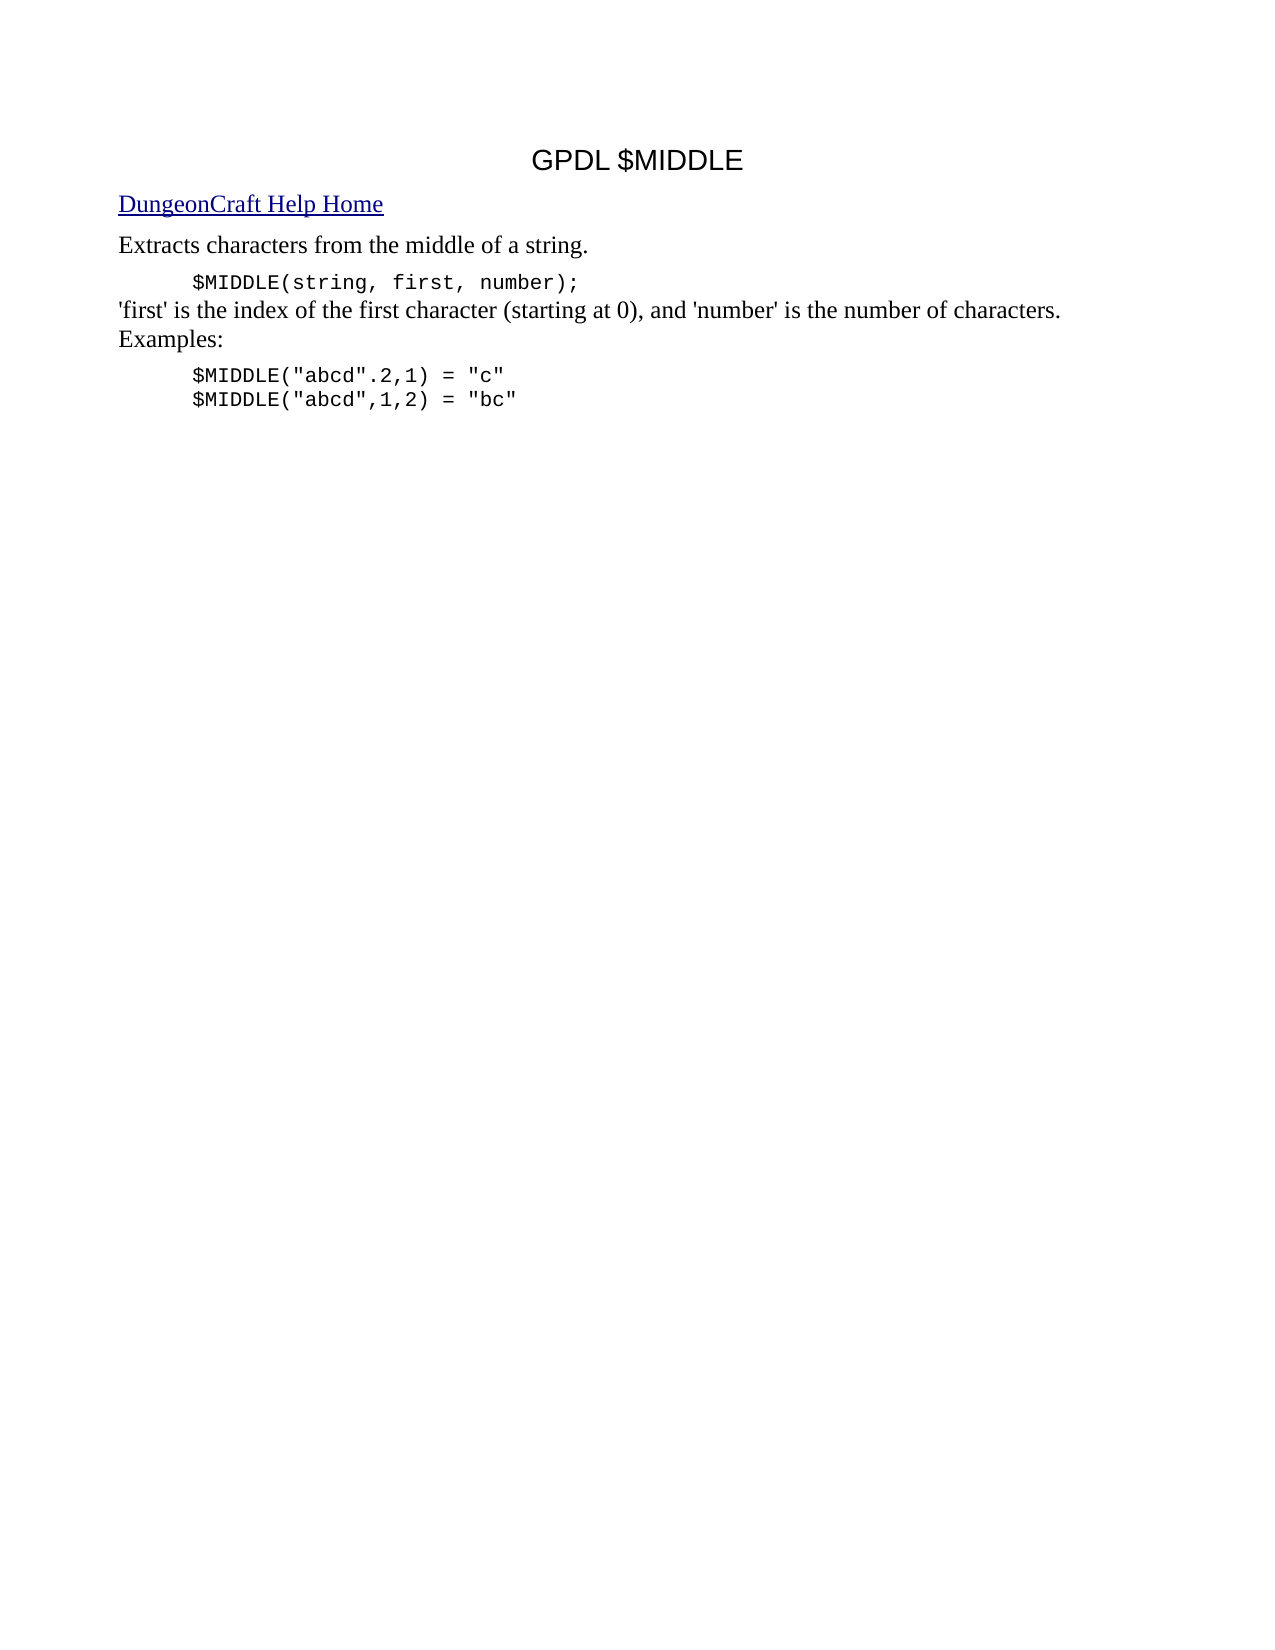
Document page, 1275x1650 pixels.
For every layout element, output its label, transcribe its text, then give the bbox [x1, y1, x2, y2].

text $MIDDLE("abcd",1,2) = "bc" [192, 389, 1157, 413]
text 'first' is the index of the first character (starting at 0), and 'number' is the number of characters. Examples: [118, 295, 1157, 353]
text $MIDDLE("abcd".2,1) = "c" [192, 365, 1157, 389]
subtitle GPDL $MIDDLE [118, 143, 1157, 177]
text $MIDDLE(string, first, number); [192, 272, 1157, 295]
text Extracts characters from the middle of a string. [118, 230, 1157, 259]
text DungeonCraft Help Home [118, 189, 1157, 218]
